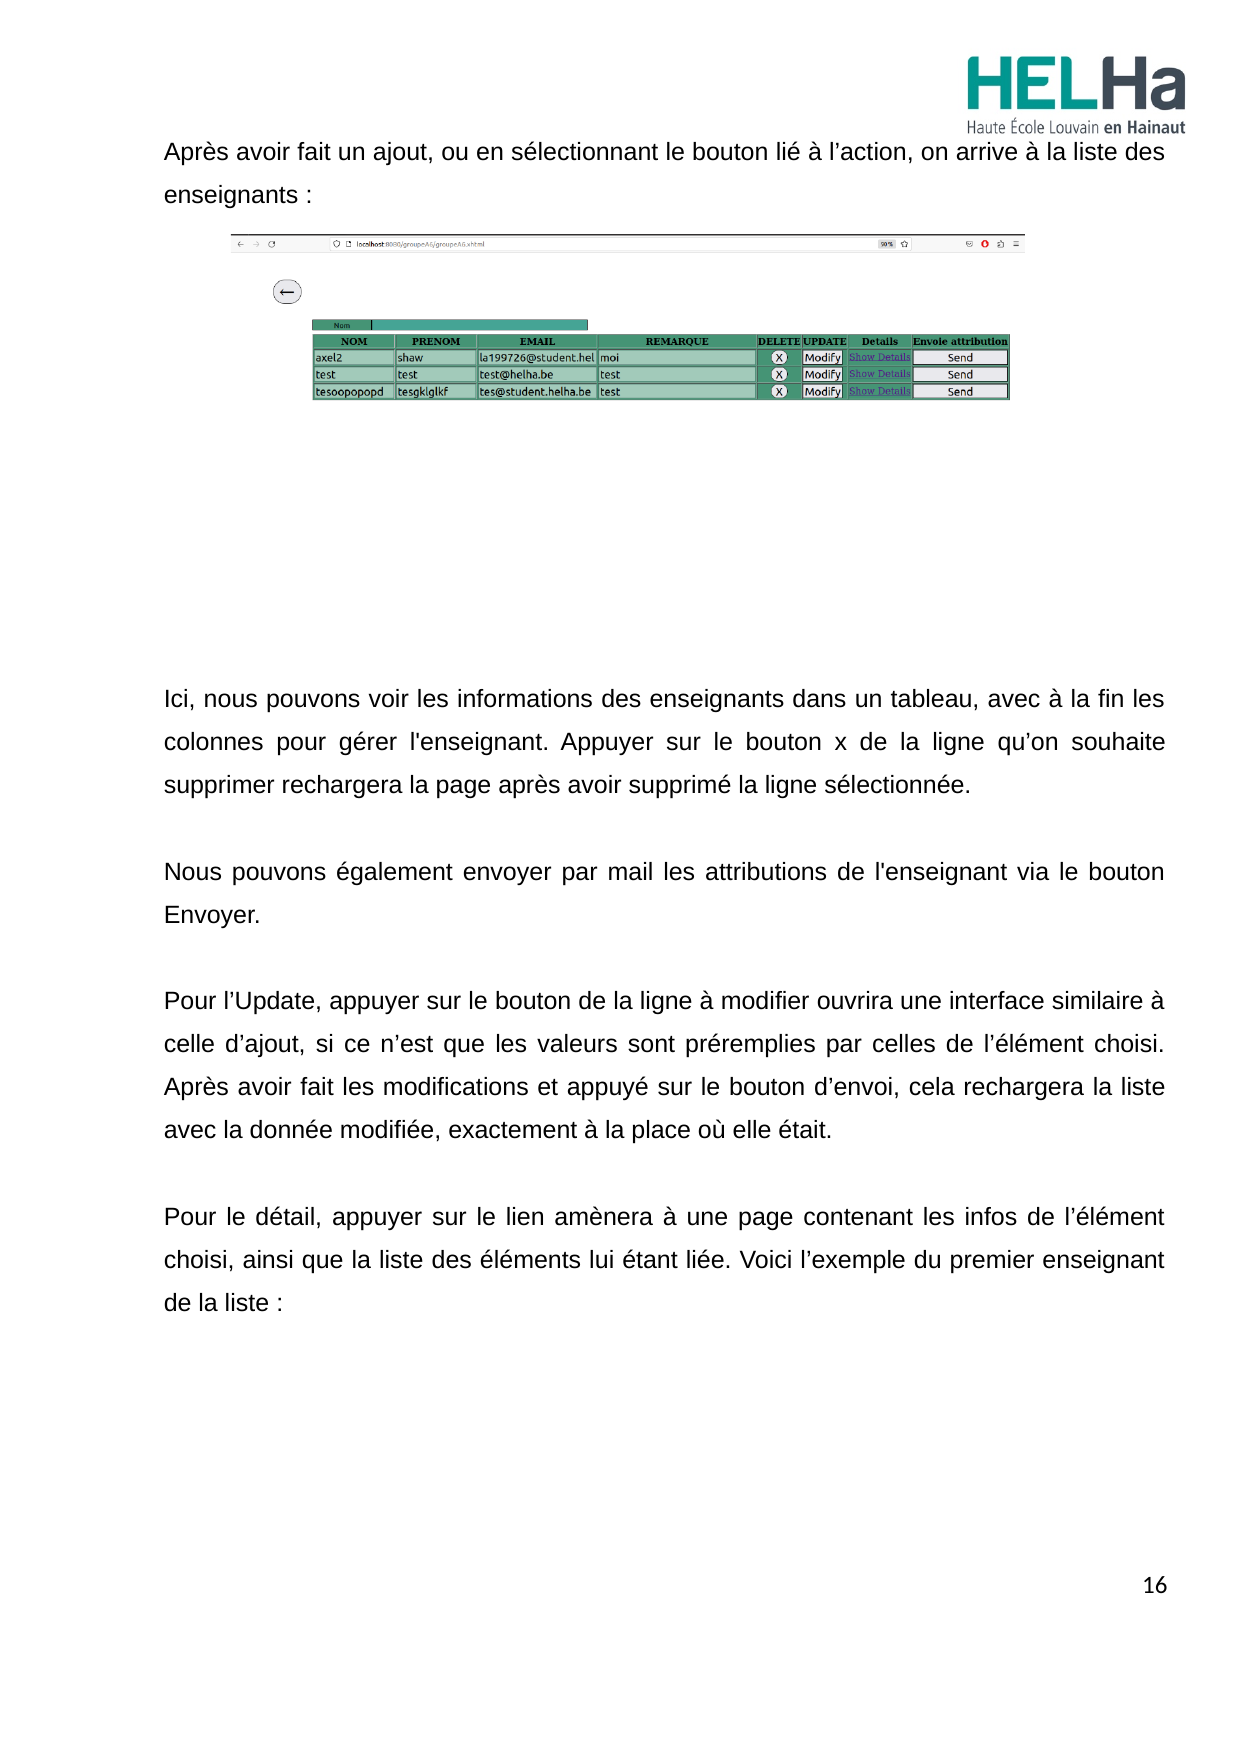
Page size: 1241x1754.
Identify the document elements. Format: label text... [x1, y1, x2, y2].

list Pour le détail, appuyer sur le lien amènera à une page contenant les infos de l’élément choisi, ainsi que la liste des éléments lui étant liée. Voici l’exemple du premier enseignant de la liste : [163, 1202, 1167, 1317]
list Ici, nous pouvons voir les informations des enseignants dans un tableau, avec à la fin les colonnes pour gérer l'enseignant. Appuyer sur le bouton x de la ligne qu’on souhaite supprimer rechargera la page après avoir supprimé la ligne sélectionnée. [163, 223, 1167, 799]
list Nous pouvons également envoyer par mail les attributions de l'enseignant via le bouton Envoyer. [163, 857, 1167, 928]
list Pour l’Update, appuyer sur le bouton de la ligne à modifier ouvrira une interface similaire à celle d’ajout, si ce n’est que les valeurs sont préremplies par celles de l’élément choisi. Après avoir fait les modifications et appuyé sur le bouton d’envoi, cela rechargera la liste avec la donnée modifiée, exactement à la place où elle était. [163, 943, 1167, 1144]
list Après avoir fait un ajout, ou en sélectionnant le bouton lié à l’action, on arrive à la liste des enseignants : [163, 137, 1167, 209]
